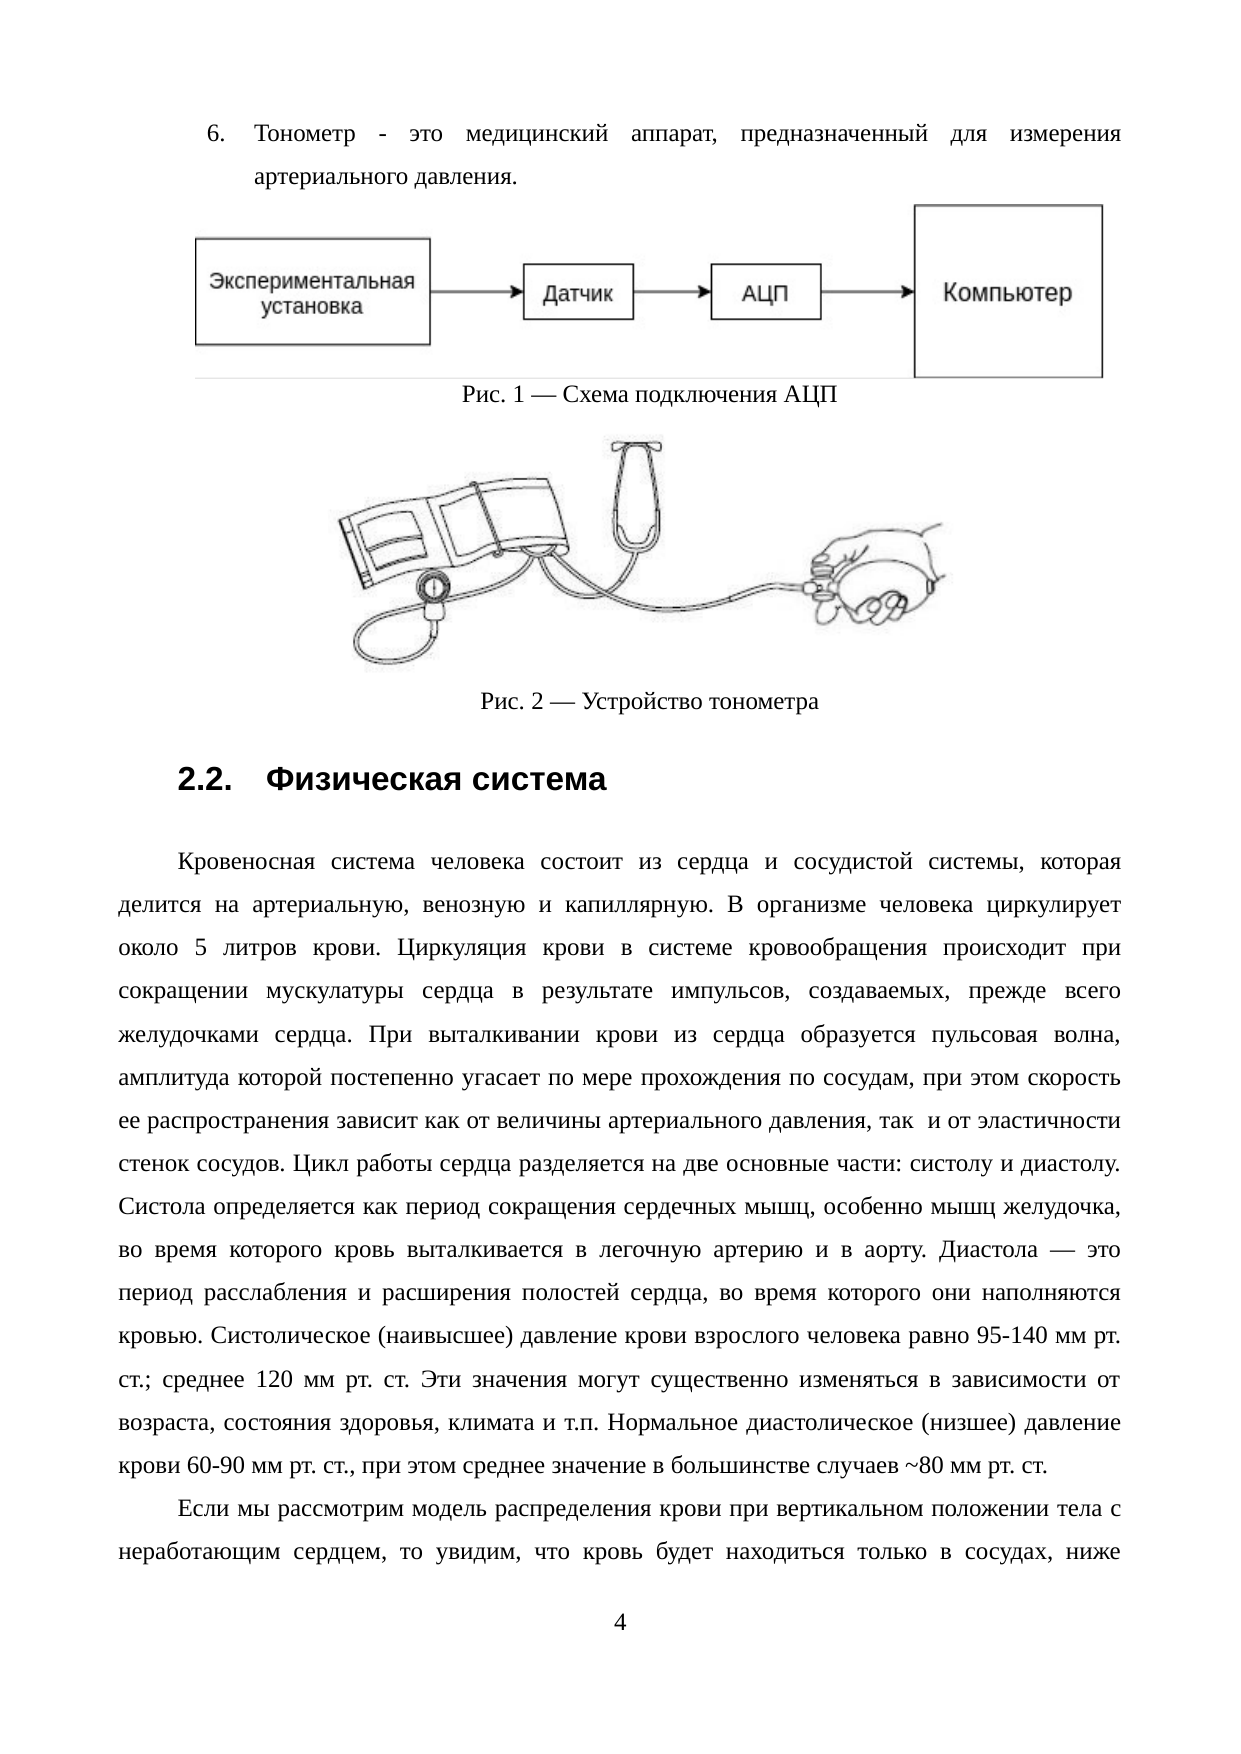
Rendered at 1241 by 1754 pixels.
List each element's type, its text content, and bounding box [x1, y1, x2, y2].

text Рис. 1 — Схема подключения АЦП [118, 379, 1122, 408]
picture [195, 204, 1105, 380]
picture [327, 422, 972, 687]
text Если мы рассмотрим модель распределения крови при вертикальном положении тела с неработающим сердцем, то увидим, что кровь будет находиться только в сосудах, ниже [118, 1493, 1122, 1565]
text Рис. 2 — Устройство тонометра [118, 686, 1122, 715]
list Тонометр - это медицинский аппарат, предназначенный для измерения артериального давления. [207, 118, 1122, 190]
text Кровеносная система человека состоит из сердца и сосудистой системы, которая делится на артериальную, венозную и капиллярную. В организме человека циркулирует около 5 литров крови. Циркуляция крови в системе кровообращения происходит при сокращении мускулатуры сердца в результате импульсов, создаваемых, прежде всего желудочками сердца. При выталкивании крови из сердца образуется пульсовая волна, амплитуда которой постепенно угасает по мере прохождения по сосудам, при этом скорость ее распространения зависит как от величины артериального давления, так и от эластичности стенок сосудов. Цикл работы сердца разделяется на две основные части: систолу и диастолу. Систола определяется как период сокращения сердечных мышц, особенно мышц желудочка, во время которого кровь выталкивается в легочную артерию и в аорту. Диастола — это период расслабления и расширения полостей сердца, во время которого они наполняются кровью. Систолическое (наивысшее) давление крови взрослого человека равно 95-140 мм рт. ст.; среднее 120 мм рт. ст. Эти значения могут существенно изменяться в зависимости от возраста, состояния здоровья, климата и т.п. Нормальное диастолическое (низшее) давление крови 60-90 мм рт. ст., при этом среднее значение в большинстве случаев ~80 мм рт. ст. [118, 846, 1122, 1479]
subtitle Физическая система [118, 759, 1122, 797]
